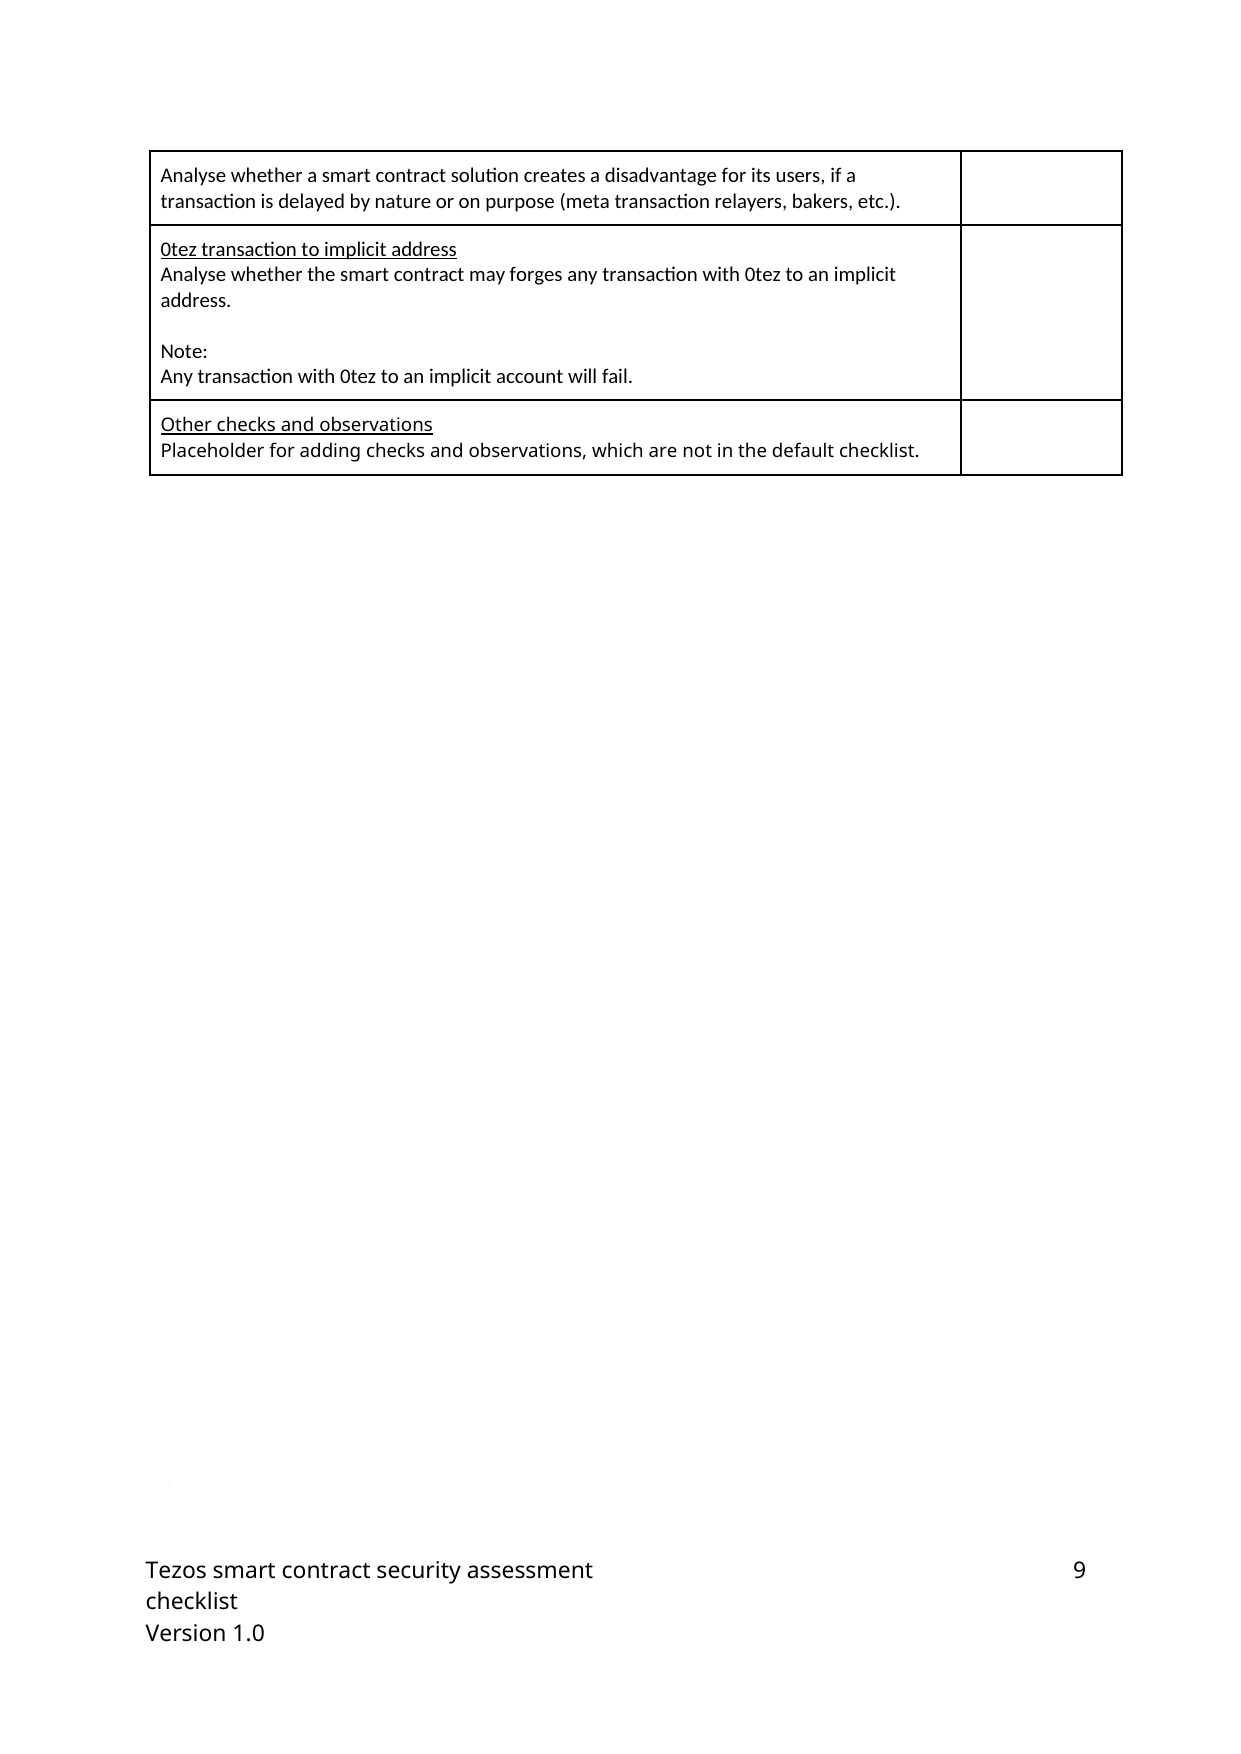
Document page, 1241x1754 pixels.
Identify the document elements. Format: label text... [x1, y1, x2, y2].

table_cell Analyse whether a smart contract solution creates a disadvantage for its users, if a transaction is delayed by nature or on purpose (meta transaction relayers, bakers, etc.). [151, 152, 960, 224]
table_cell [962, 152, 1121, 224]
table_cell Other checks and observations Placeholder for adding checks and observations, which are not in the default checklist. [151, 401, 960, 474]
table_cell [962, 226, 1121, 399]
table_cell [962, 401, 1121, 474]
table_cell 0tez transaction to implicit address Analyse whether the smart contract may forges any transaction with 0tez to an implicit address. Note: Any transaction with 0tez to an implicit account will fail. [151, 226, 960, 399]
